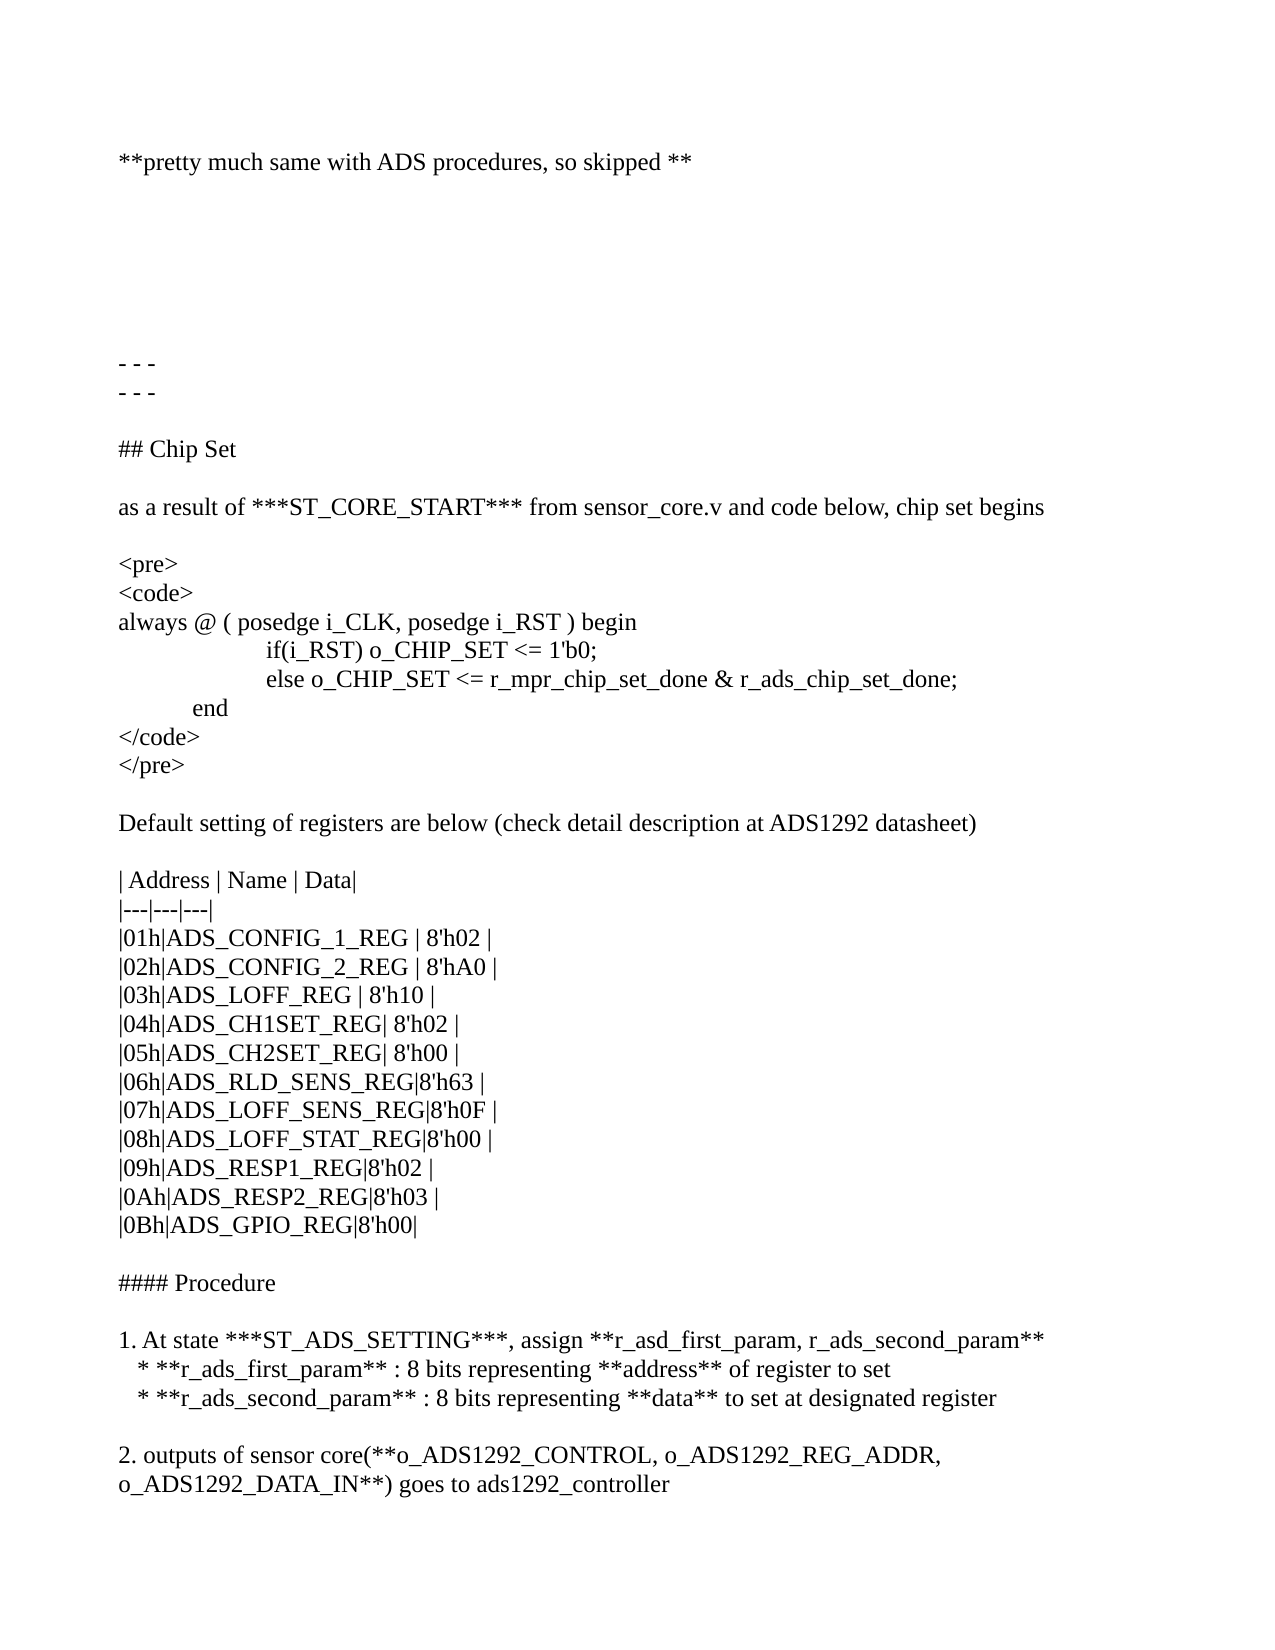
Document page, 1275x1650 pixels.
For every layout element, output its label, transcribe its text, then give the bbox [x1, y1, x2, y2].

text |03h|ADS_LOFF_REG | 8'h10 | [118, 981, 1157, 1009]
text **pretty much same with ADS procedures, so skipped ** [118, 147, 1157, 176]
text ## Chip Set [118, 434, 1157, 463]
text if(i_RST) o_CHIP_SET <= 1'b0; [118, 636, 1157, 664]
text - - - [118, 348, 1157, 377]
text </code> [118, 722, 1157, 751]
text |0Bh|ADS_GPIO_REG|8'h00| [118, 1211, 1157, 1239]
text |06h|ADS_RLD_SENS_REG|8'h63 | [118, 1067, 1157, 1096]
text * **r_ads_first_param** : 8 bits representing **address** of register to set [118, 1354, 1157, 1383]
text |07h|ADS_LOFF_SENS_REG|8'h0F | [118, 1096, 1157, 1124]
text 2. outputs of sensor core(**o_ADS1292_CONTROL, o_ADS1292_REG_ADDR, o_ADS1292_DATA_IN**) goes to ads1292_controller [118, 1441, 1157, 1498]
text * **r_ads_second_param** : 8 bits representing **data** to set at designated register [118, 1383, 1157, 1412]
text |01h|ADS_CONFIG_1_REG | 8'h02 | [118, 923, 1157, 952]
text |---|---|---| [118, 894, 1157, 923]
text <pre> [118, 549, 1157, 578]
text always @ ( posedge i_CLK, posedge i_RST ) begin [118, 607, 1157, 636]
text <code> [118, 578, 1157, 607]
text #### Procedure [118, 1268, 1157, 1297]
text |05h|ADS_CH2SET_REG| 8'h00 | [118, 1038, 1157, 1067]
text |04h|ADS_CH1SET_REG| 8'h02 | [118, 1009, 1157, 1038]
text else o_CHIP_SET <= r_mpr_chip_set_done & r_ads_chip_set_done; [118, 664, 1157, 693]
text |0Ah|ADS_RESP2_REG|8'h03 | [118, 1182, 1157, 1211]
text </pre> [118, 751, 1157, 779]
text - - - [118, 377, 1157, 406]
text |08h|ADS_LOFF_STAT_REG|8'h00 | [118, 1124, 1157, 1153]
text |09h|ADS_RESP1_REG|8'h02 | [118, 1153, 1157, 1182]
text | Address | Name | Data| [118, 866, 1157, 894]
text 1. At state ***ST_ADS_SETTING***, assign **r_asd_first_param, r_ads_second_param** [118, 1326, 1157, 1354]
text |02h|ADS_CONFIG_2_REG | 8'hA0 | [118, 952, 1157, 981]
text end [118, 693, 1157, 722]
text Default setting of registers are below (check detail description at ADS1292 datasheet) [118, 808, 1157, 837]
text as a result of ***ST_CORE_START*** from sensor_core.v and code below, chip set begins [118, 492, 1157, 521]
